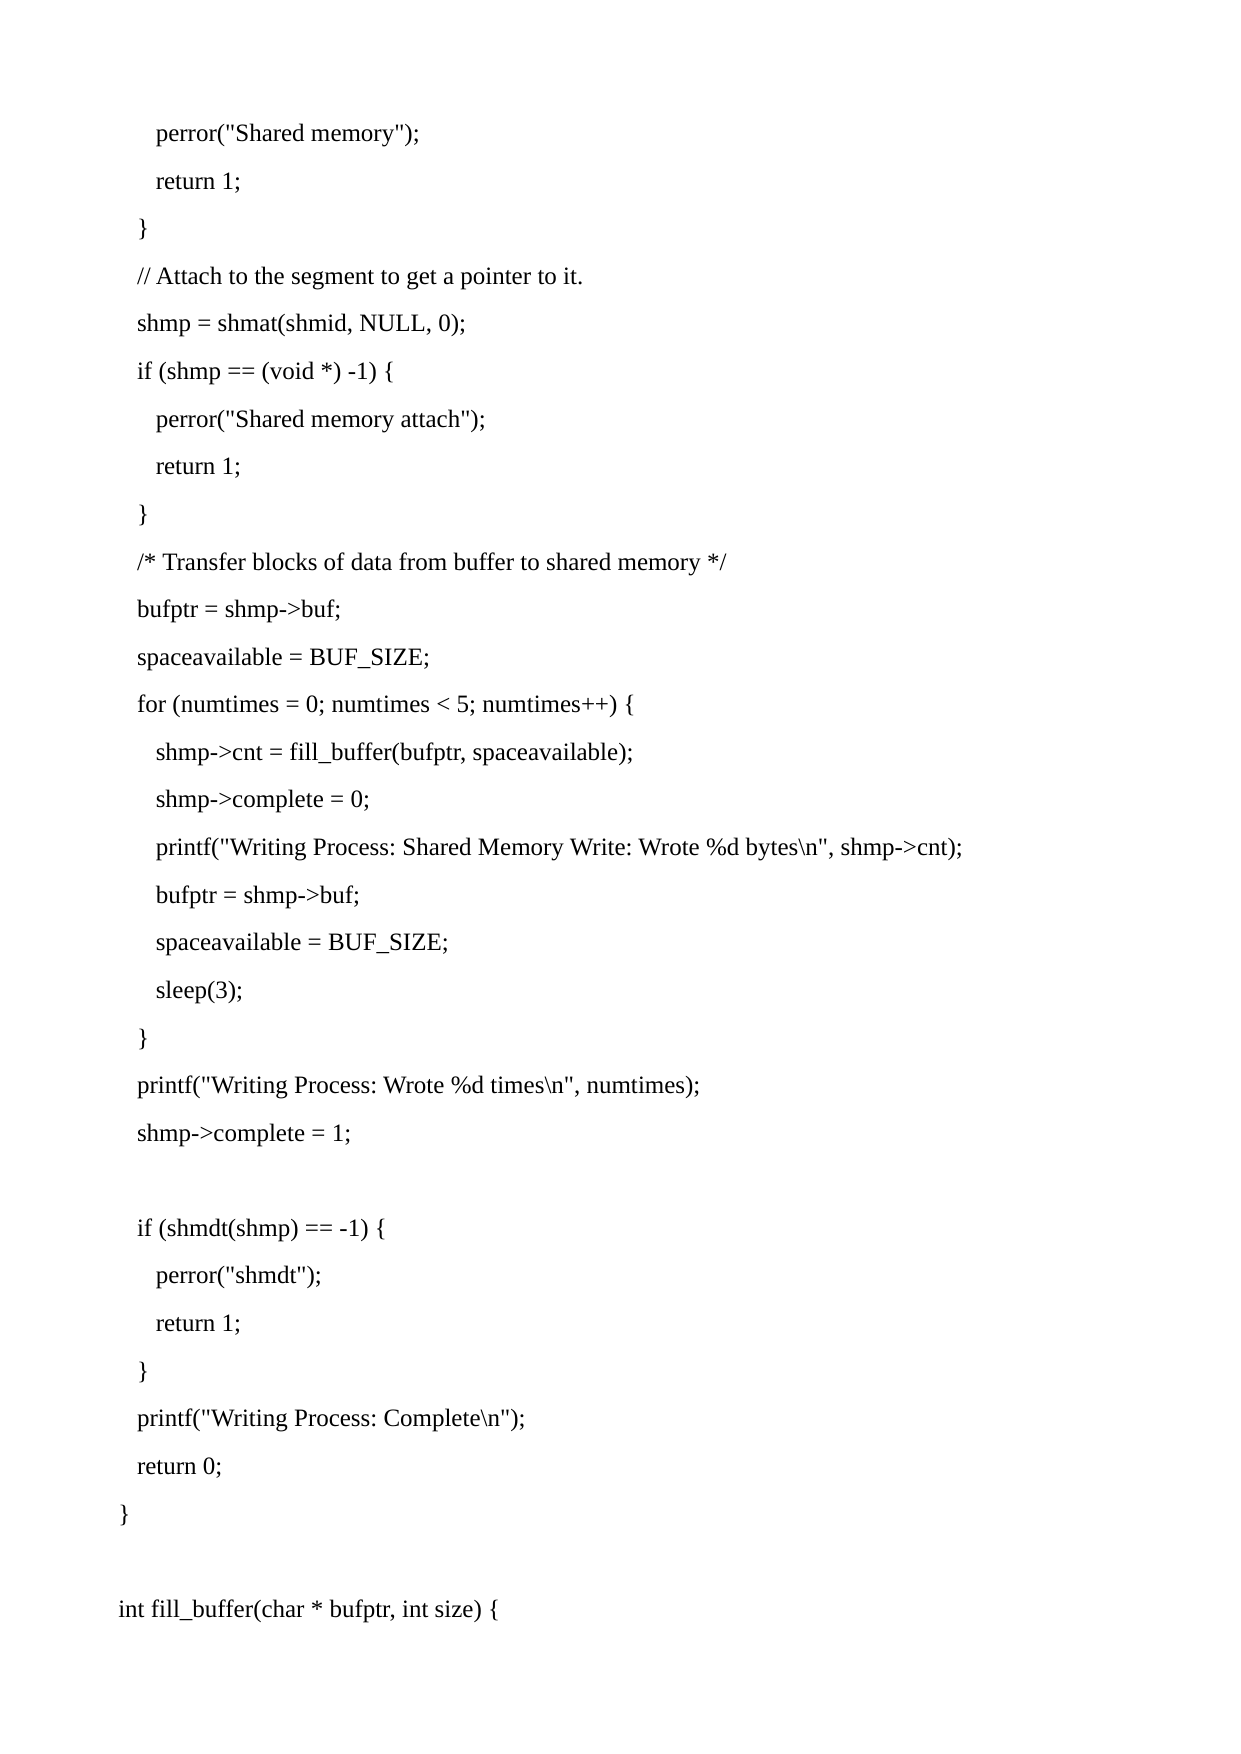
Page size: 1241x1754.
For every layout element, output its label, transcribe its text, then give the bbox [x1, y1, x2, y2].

text /* Transfer blocks of data from buffer to shared memory */ [118, 547, 1122, 575]
text printf("Writing Process: Shared Memory Write: Wrote %d bytes\n", shmp->cnt); [118, 832, 1122, 861]
text bufptr = shmp->buf; [118, 880, 1122, 908]
text perror("shmdt"); [118, 1261, 1122, 1289]
text printf("Writing Process: Wrote %d times\n", numtimes); [118, 1070, 1122, 1099]
text perror("Shared memory"); [118, 118, 1122, 147]
text return 1; [118, 451, 1122, 480]
text spaceavailable = BUF_SIZE; [118, 642, 1122, 671]
text shmp->complete = 1; [118, 1118, 1122, 1147]
text return 0; [118, 1451, 1122, 1480]
text shmp->complete = 0; [118, 784, 1122, 813]
text if (shmp == (void *) -1) { [118, 356, 1122, 385]
text // Attach to the segment to get a pointer to it. [118, 261, 1122, 290]
text if (shmdt(shmp) == -1) { [118, 1213, 1122, 1242]
text } [118, 499, 1122, 528]
text } [118, 1356, 1122, 1384]
text shmp->cnt = fill_buffer(bufptr, spaceavailable); [118, 737, 1122, 766]
text } [118, 213, 1122, 242]
text } [118, 1023, 1122, 1051]
text return 1; [118, 1308, 1122, 1337]
text } [118, 1499, 1122, 1527]
text sleep(3); [118, 975, 1122, 1004]
text for (numtimes = 0; numtimes < 5; numtimes++) { [118, 689, 1122, 718]
text printf("Writing Process: Complete\n"); [118, 1403, 1122, 1432]
text return 1; [118, 166, 1122, 194]
text shmp = shmat(shmid, NULL, 0); [118, 308, 1122, 337]
text spaceavailable = BUF_SIZE; [118, 927, 1122, 956]
text bufptr = shmp->buf; [118, 594, 1122, 623]
text perror("Shared memory attach"); [118, 404, 1122, 432]
text int fill_buffer(char * bufptr, int size) { [118, 1594, 1122, 1623]
